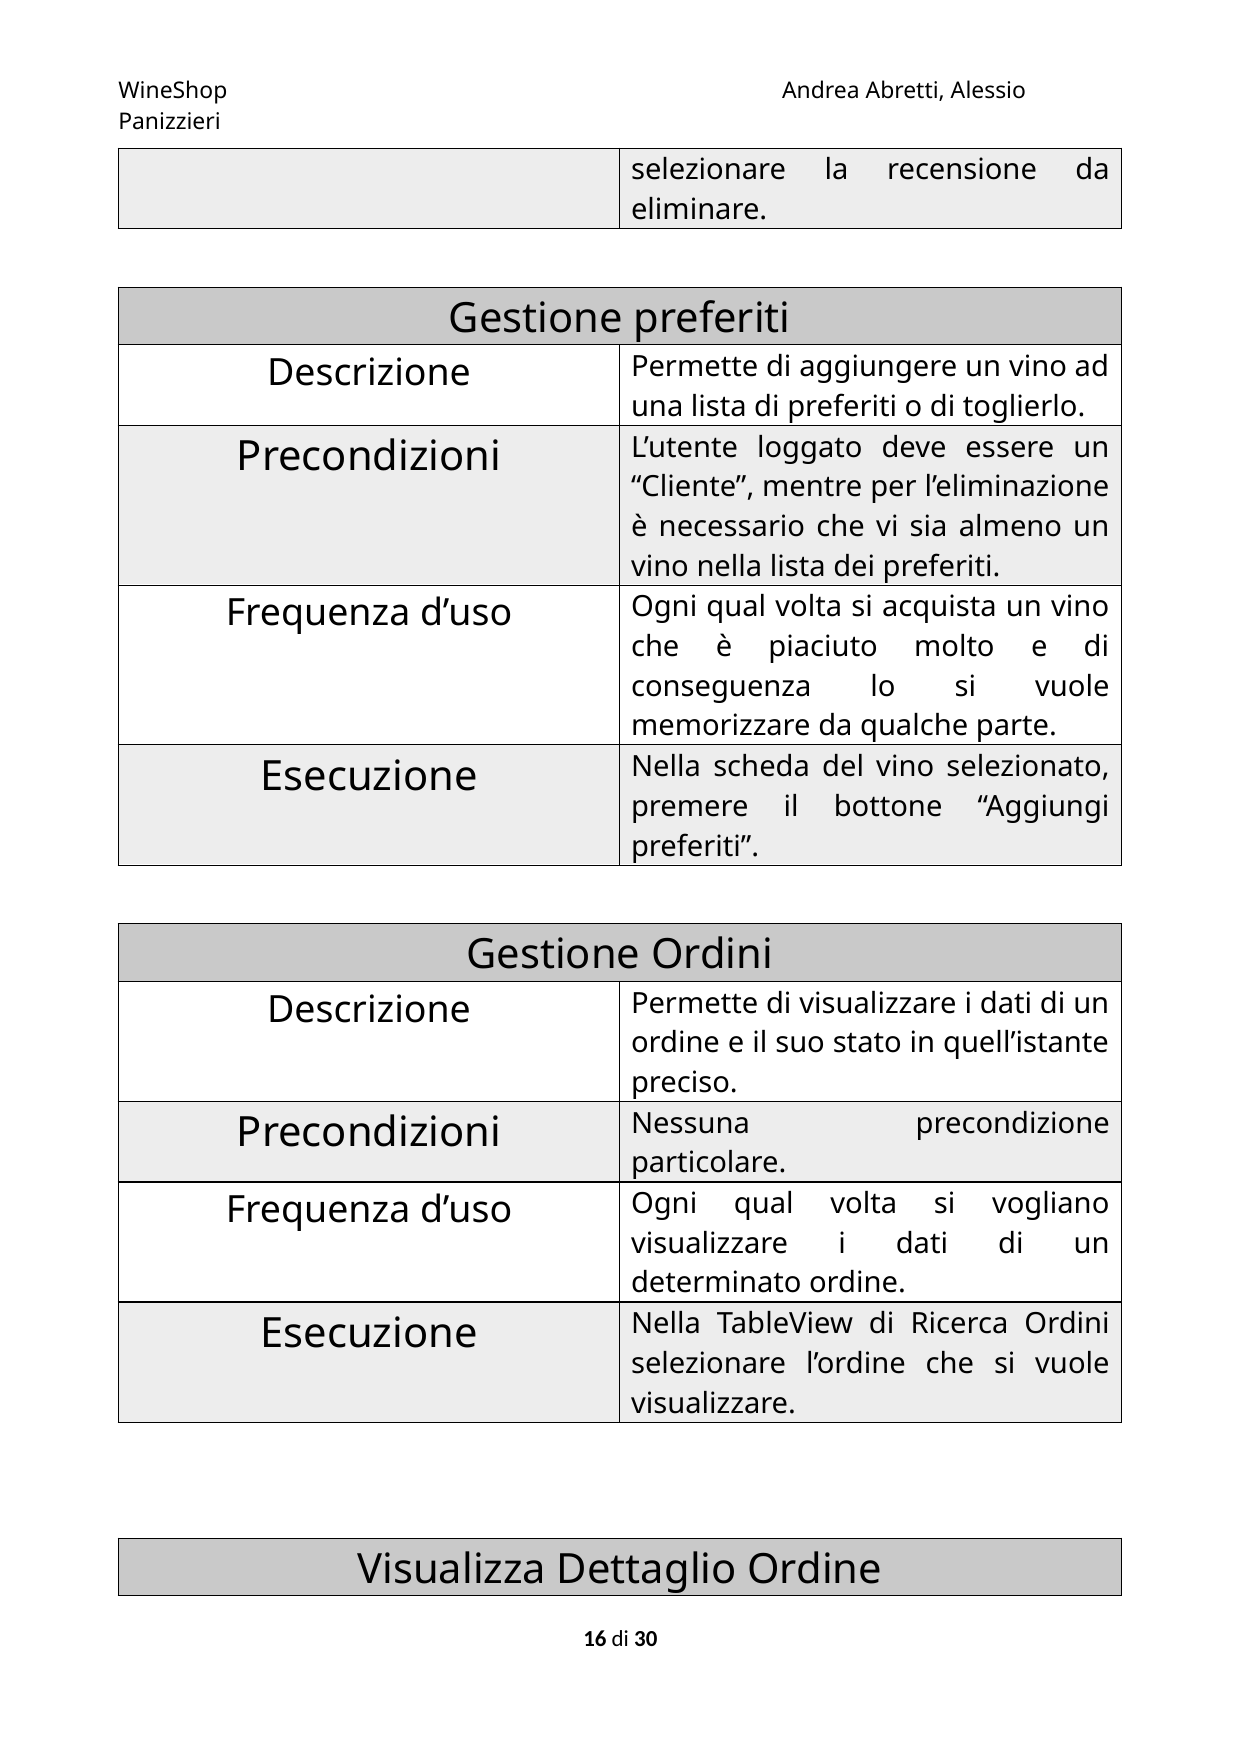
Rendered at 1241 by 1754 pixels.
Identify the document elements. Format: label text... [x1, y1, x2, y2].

table_cell Permette di visualizzare i dati di un ordine e il suo stato in quell’istante preciso. [620, 982, 1121, 1101]
table_cell Descrizione [119, 345, 619, 425]
table_cell Nella scheda del vino selezionato, premere il bottone “Aggiungi preferiti”. [620, 745, 1121, 864]
table_header Visualizza Dettaglio Ordine [119, 1539, 1121, 1595]
table_cell Ogni qual volta si acquista un vino che è piaciuto molto e di conseguenza lo si vuole memorizzare da qualche parte. [620, 586, 1121, 744]
table_cell Precondizioni [119, 1102, 619, 1181]
table_cell Frequenza d’uso [119, 1183, 619, 1301]
table_cell Nella TableView di Ricerca Ordini selezionare l’ordine che si vuole visualizzare. [620, 1303, 1121, 1422]
table_cell [119, 149, 619, 228]
table_cell Esecuzione [119, 745, 619, 864]
table_cell selezionare la recensione da eliminare. [620, 149, 1121, 228]
table_cell Precondizioni [119, 426, 619, 584]
table_cell Permette di aggiungere un vino ad una lista di preferiti o di toglierlo. [620, 345, 1121, 425]
table_header Gestione preferiti [119, 288, 1121, 344]
table_header Gestione Ordini [119, 924, 1121, 981]
table_cell L’utente loggato deve essere un “Cliente”, mentre per l’eliminazione è necessario che vi sia almeno un vino nella lista dei preferiti. [620, 426, 1121, 584]
table_cell Frequenza d’uso [119, 586, 619, 744]
table_cell Descrizione [119, 982, 619, 1101]
table_cell Esecuzione [119, 1303, 619, 1422]
table_cell Ogni qual volta si vogliano visualizzare i dati di un determinato ordine. [620, 1183, 1121, 1301]
table_cell Nessuna precondizione particolare. [620, 1102, 1121, 1181]
